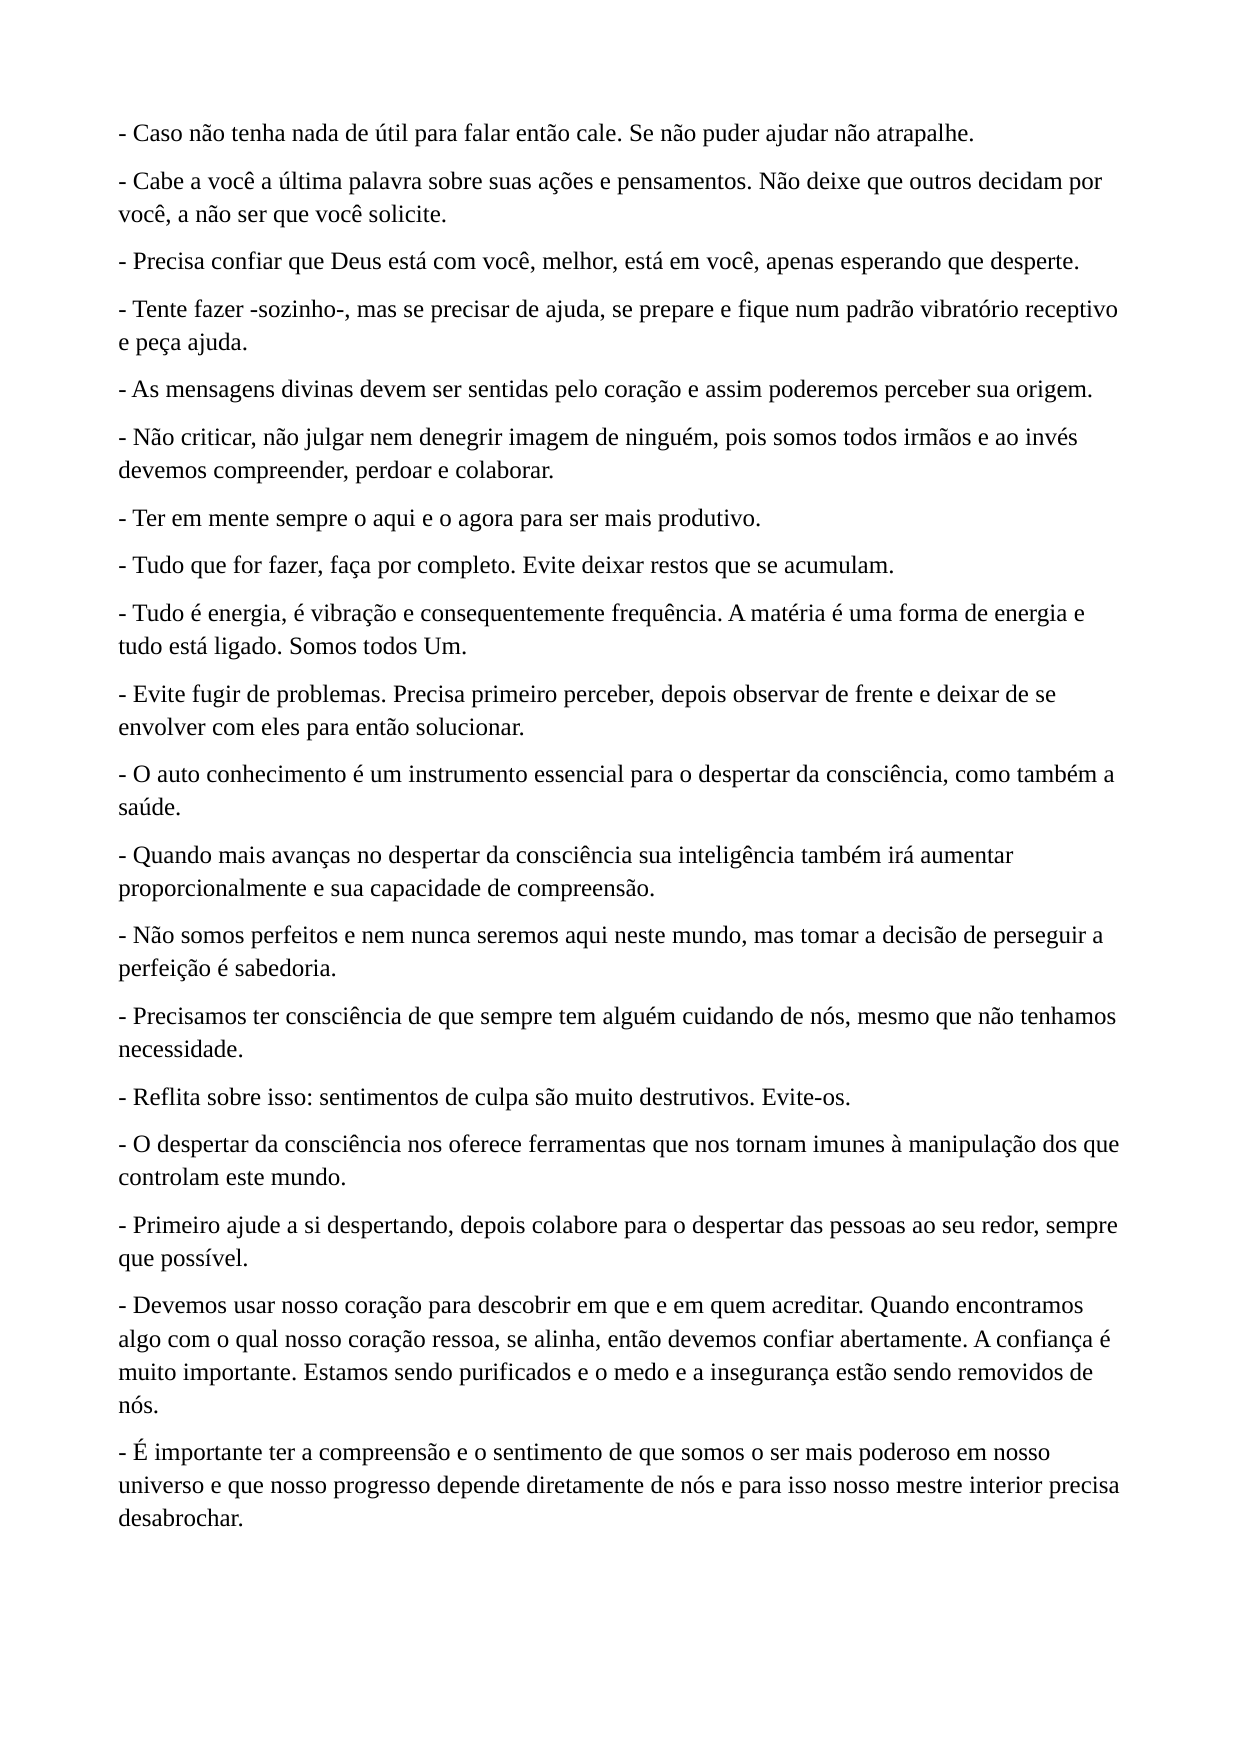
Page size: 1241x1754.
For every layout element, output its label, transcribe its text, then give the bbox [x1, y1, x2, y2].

text - É importante ter a compreensão e o sentimento de que somos o ser mais poderoso em nosso universo e que nosso progresso depende diretamente de nós e para isso nosso mestre interior precisa desabrochar. [118, 1437, 1122, 1532]
text - Primeiro ajude a si despertando, depois colabore para o despertar das pessoas ao seu redor, sempre que possível. [118, 1210, 1122, 1272]
text - Devemos usar nosso coração para descobrir em que e em quem acreditar. Quando encontramos algo com o qual nosso coração ressoa, se alinha, então devemos confiar abertamente. A confiança é muito importante. Estamos sendo purificados e o medo e a insegurança estão sendo removidos de nós. [118, 1291, 1122, 1418]
text - Não criticar, não julgar nem denegrir imagem de ninguém, pois somos todos irmãos e ao invés devemos compreender, perdoar e colaborar. [118, 422, 1122, 484]
text - Precisa confiar que Deus está com você, melhor, está em você, apenas esperando que desperte. [118, 246, 1122, 275]
text - Não somos perfeitos e nem nunca seremos aqui neste mundo, mas tomar a decisão de perseguir a perfeição é sabedoria. [118, 921, 1122, 982]
text - Tente fazer -sozinho-, mas se precisar de ajuda, se prepare e fique num padrão vibratório receptivo e peça ajuda. [118, 294, 1122, 356]
text - O auto conhecimento é um instrumento essencial para o despertar da consciência, como também a saúde. [118, 759, 1122, 821]
text - Ter em mente sempre o aqui e o agora para ser mais produtivo. [118, 503, 1122, 532]
text - Precisamos ter consciência de que sempre tem alguém cuidando de nós, mesmo que não tenhamos necessidade. [118, 1001, 1122, 1063]
text - Reflita sobre isso: sentimentos de culpa são muito destrutivos. Evite-os. [118, 1082, 1122, 1111]
text - Quando mais avanças no despertar da consciência sua inteligência também irá aumentar proporcionalmente e sua capacidade de compreensão. [118, 840, 1122, 902]
text - Tudo que for fazer, faça por completo. Evite deixar restos que se acumulam. [118, 550, 1122, 579]
text - Tudo é energia, é vibração e consequentemente frequência. A matéria é uma forma de energia e tudo está ligado. Somos todos Um. [118, 598, 1122, 660]
text - Caso não tenha nada de útil para falar então cale. Se não puder ajudar não atrapalhe. [118, 118, 1122, 147]
text - As mensagens divinas devem ser sentidas pelo coração e assim poderemos perceber sua origem. [118, 374, 1122, 403]
text - O despertar da consciência nos oferece ferramentas que nos tornam imunes à manipulação dos que controlam este mundo. [118, 1129, 1122, 1191]
text - Cabe a você a última palavra sobre suas ações e pensamentos. Não deixe que outros decidam por você, a não ser que você solicite. [118, 166, 1122, 227]
text - Evite fugir de problemas. Precisa primeiro perceber, depois observar de frente e deixar de se envolver com eles para então solucionar. [118, 679, 1122, 740]
